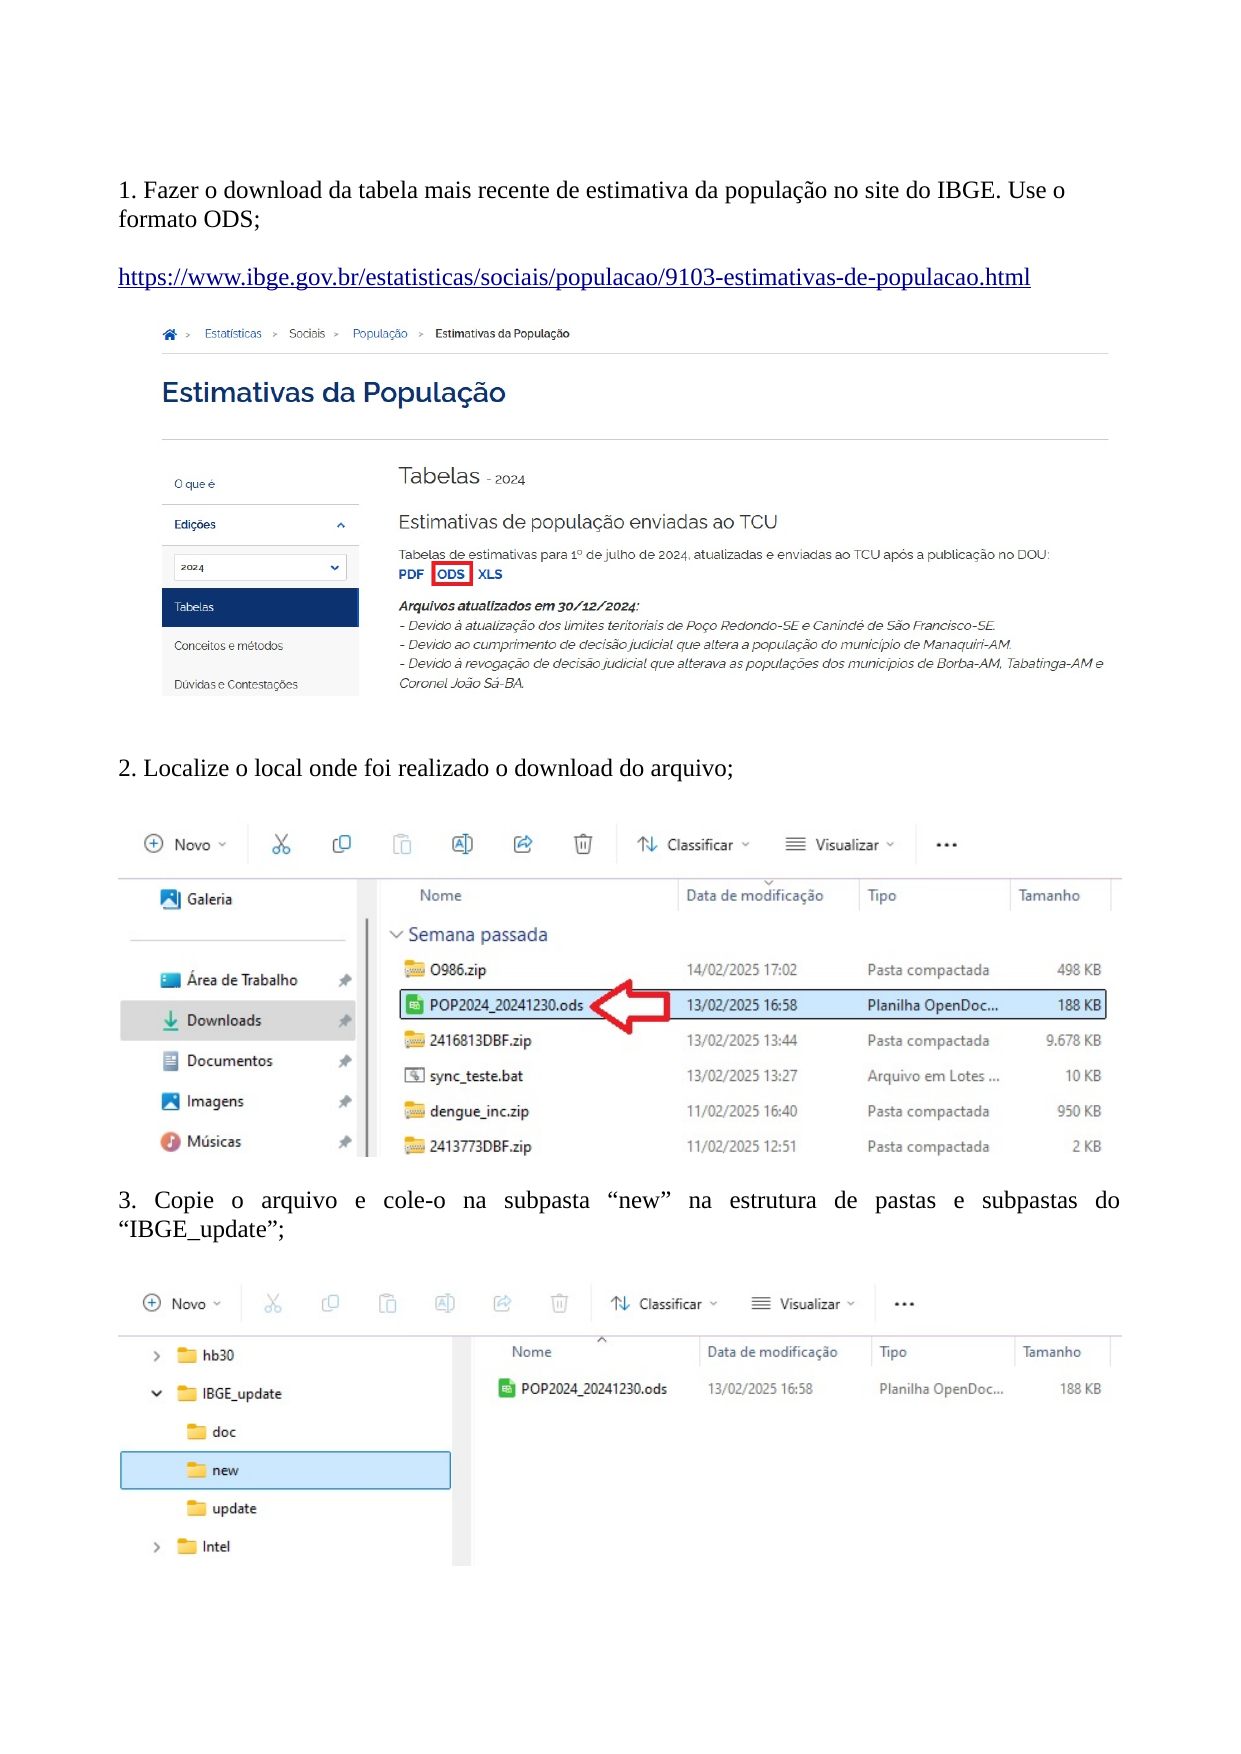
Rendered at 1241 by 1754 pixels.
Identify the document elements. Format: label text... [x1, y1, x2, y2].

text 2. Localize o local onde foi realizado o download do arquivo; [118, 753, 1122, 782]
text https://www.ibge.gov.br/estatisticas/sociais/populacao/9103-estimativas-de-populacao.html [118, 262, 1122, 291]
picture [118, 319, 1123, 696]
text 3. Copie o arquivo e cole-o na subpasta “new” na estrutura de pastas e subpastas do “IBGE_update”; [118, 1185, 1122, 1243]
picture [118, 1271, 1123, 1566]
text 1. Fazer o download da tabela mais recente de estimativa da população no site do IBGE. Use o formato ODS; [118, 176, 1122, 233]
picture [118, 811, 1123, 1157]
